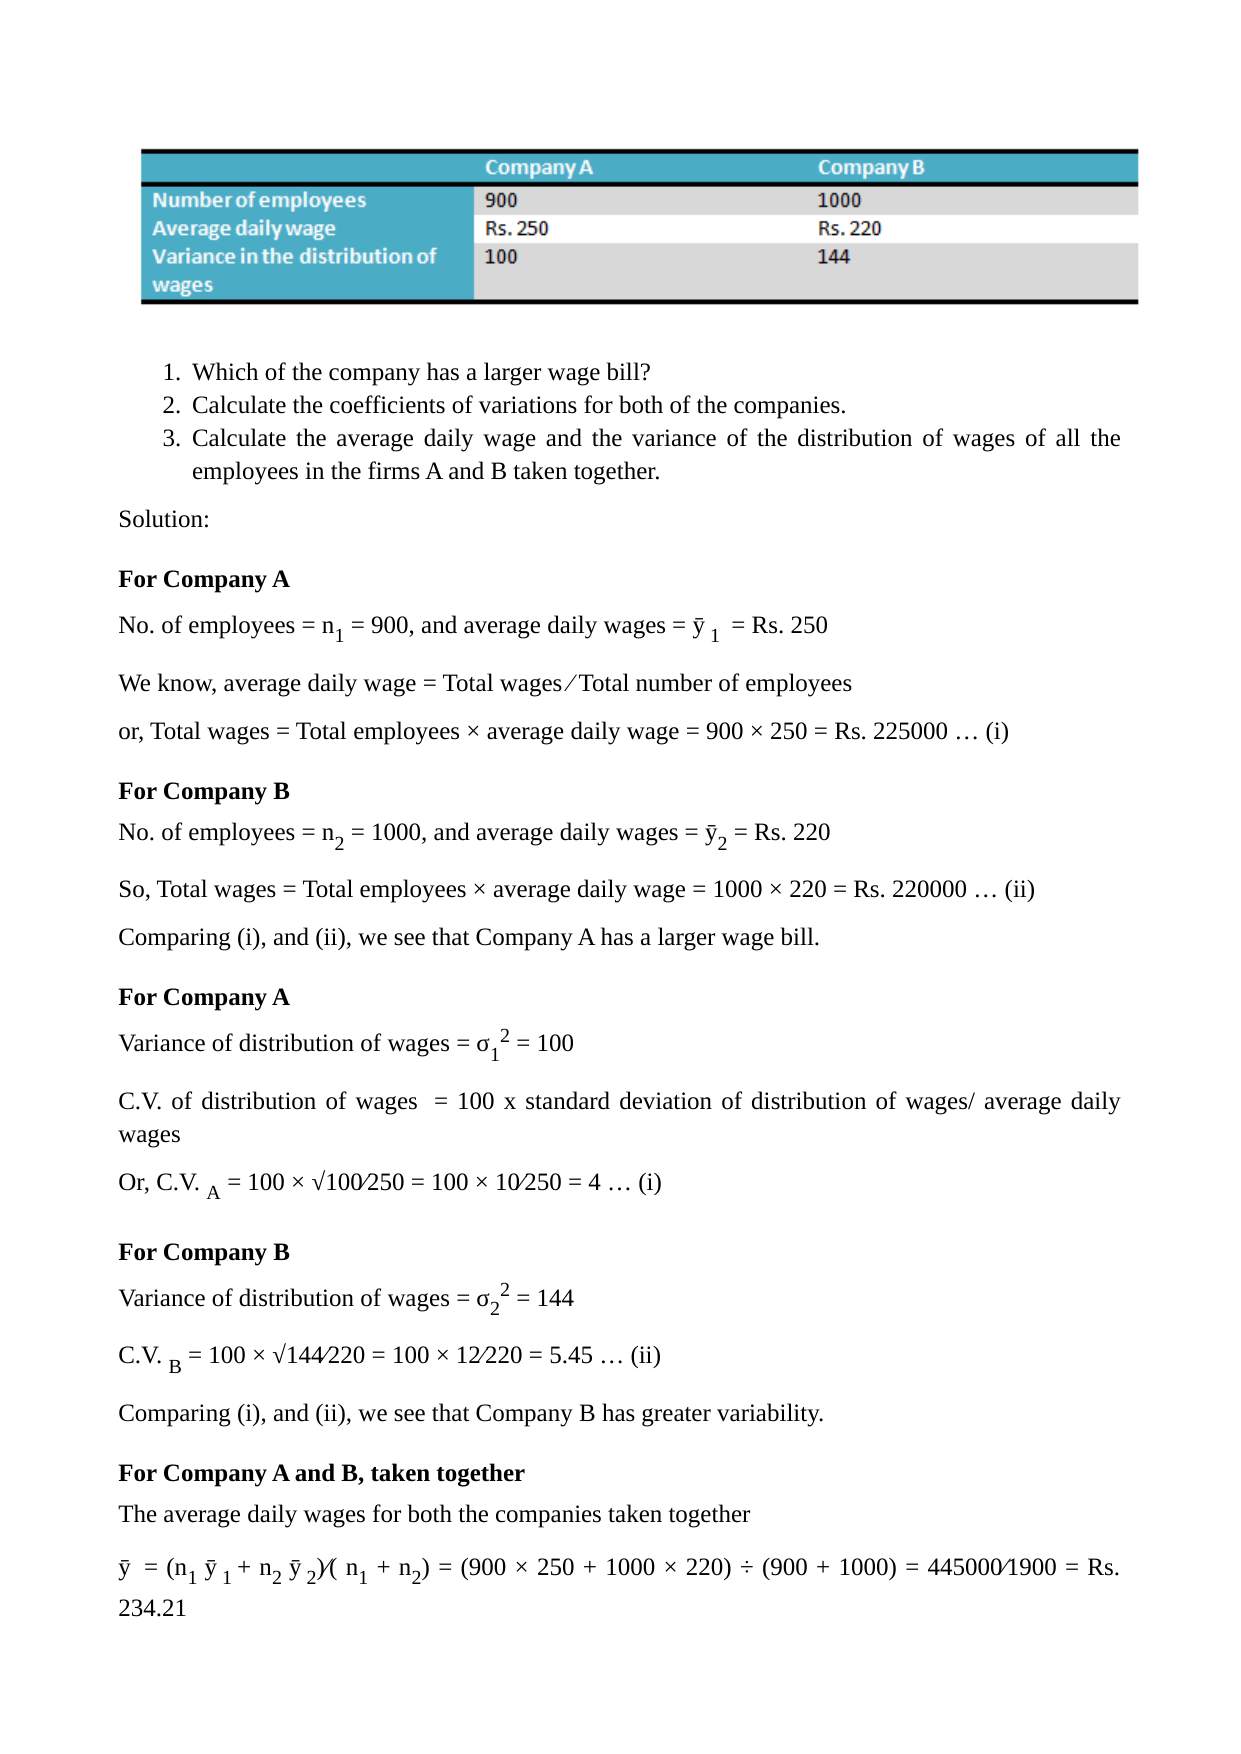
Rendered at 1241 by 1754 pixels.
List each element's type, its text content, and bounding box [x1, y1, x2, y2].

subtitle For Company B [118, 776, 1122, 804]
text Variance of distribution of wages = σ12 = 100 [118, 1023, 1122, 1065]
text We know, average daily wage = Total wages ⁄ Total number of employees [118, 668, 1122, 697]
text The average daily wages for both the companies taken together [118, 1499, 1122, 1528]
text No. of employees = n2 = 1000, and average daily wages = ȳ2 = Rs. 220 [118, 817, 1122, 854]
list Which of the company has a larger wage bill? [162, 357, 1122, 386]
subtitle For Company A [118, 564, 1122, 593]
text Comparing (i), and (ii), we see that Company B has greater variability. [118, 1398, 1122, 1427]
text Variance of distribution of wages = σ22 = 144 [118, 1278, 1122, 1320]
text C.V. of distribution of wages = 100 x standard deviation of distribution of wages/ average daily wages [118, 1086, 1122, 1148]
text or, Total wages = Total employees × average daily wage = 900 × 250 = Rs. 225000 … (i) [118, 716, 1122, 744]
text Or, C.V. A = 100 × √100⁄250 = 100 × 10⁄250 = 4 … (i) [118, 1167, 1122, 1204]
text C.V. B = 100 × √144⁄220 = 100 × 12⁄220 = 5.45 … (ii) [118, 1341, 1122, 1378]
text Comparing (i), and (ii), we see that Company A has a larger wage bill. [118, 922, 1122, 951]
subtitle For Company A and B, taken together [118, 1458, 1122, 1487]
subtitle For Company B [118, 1237, 1122, 1265]
picture [118, 118, 1176, 339]
text ȳ = (n1 ȳ 1 + n2 ȳ 2)⁄( n1 + n2) = (900 × 250 + 1000 × 220) ÷ (900 + 1000) = 445000⁄1900 = Rs. 234.21 [118, 1547, 1122, 1622]
text No. of employees = n1 = 900, and average daily wages = ȳ 1 = Rs. 250 [118, 605, 1122, 647]
list Calculate the average daily wage and the variance of the distribution of wages of all the employees in the firms A and B taken together. [162, 423, 1122, 485]
subtitle For Company A [118, 982, 1122, 1011]
text So, Total wages = Total employees × average daily wage = 1000 × 220 = Rs. 220000 … (ii) [118, 874, 1122, 903]
list Calculate the coefficients of variations for both of the companies. [162, 390, 1122, 419]
text Solution: [118, 504, 1122, 533]
